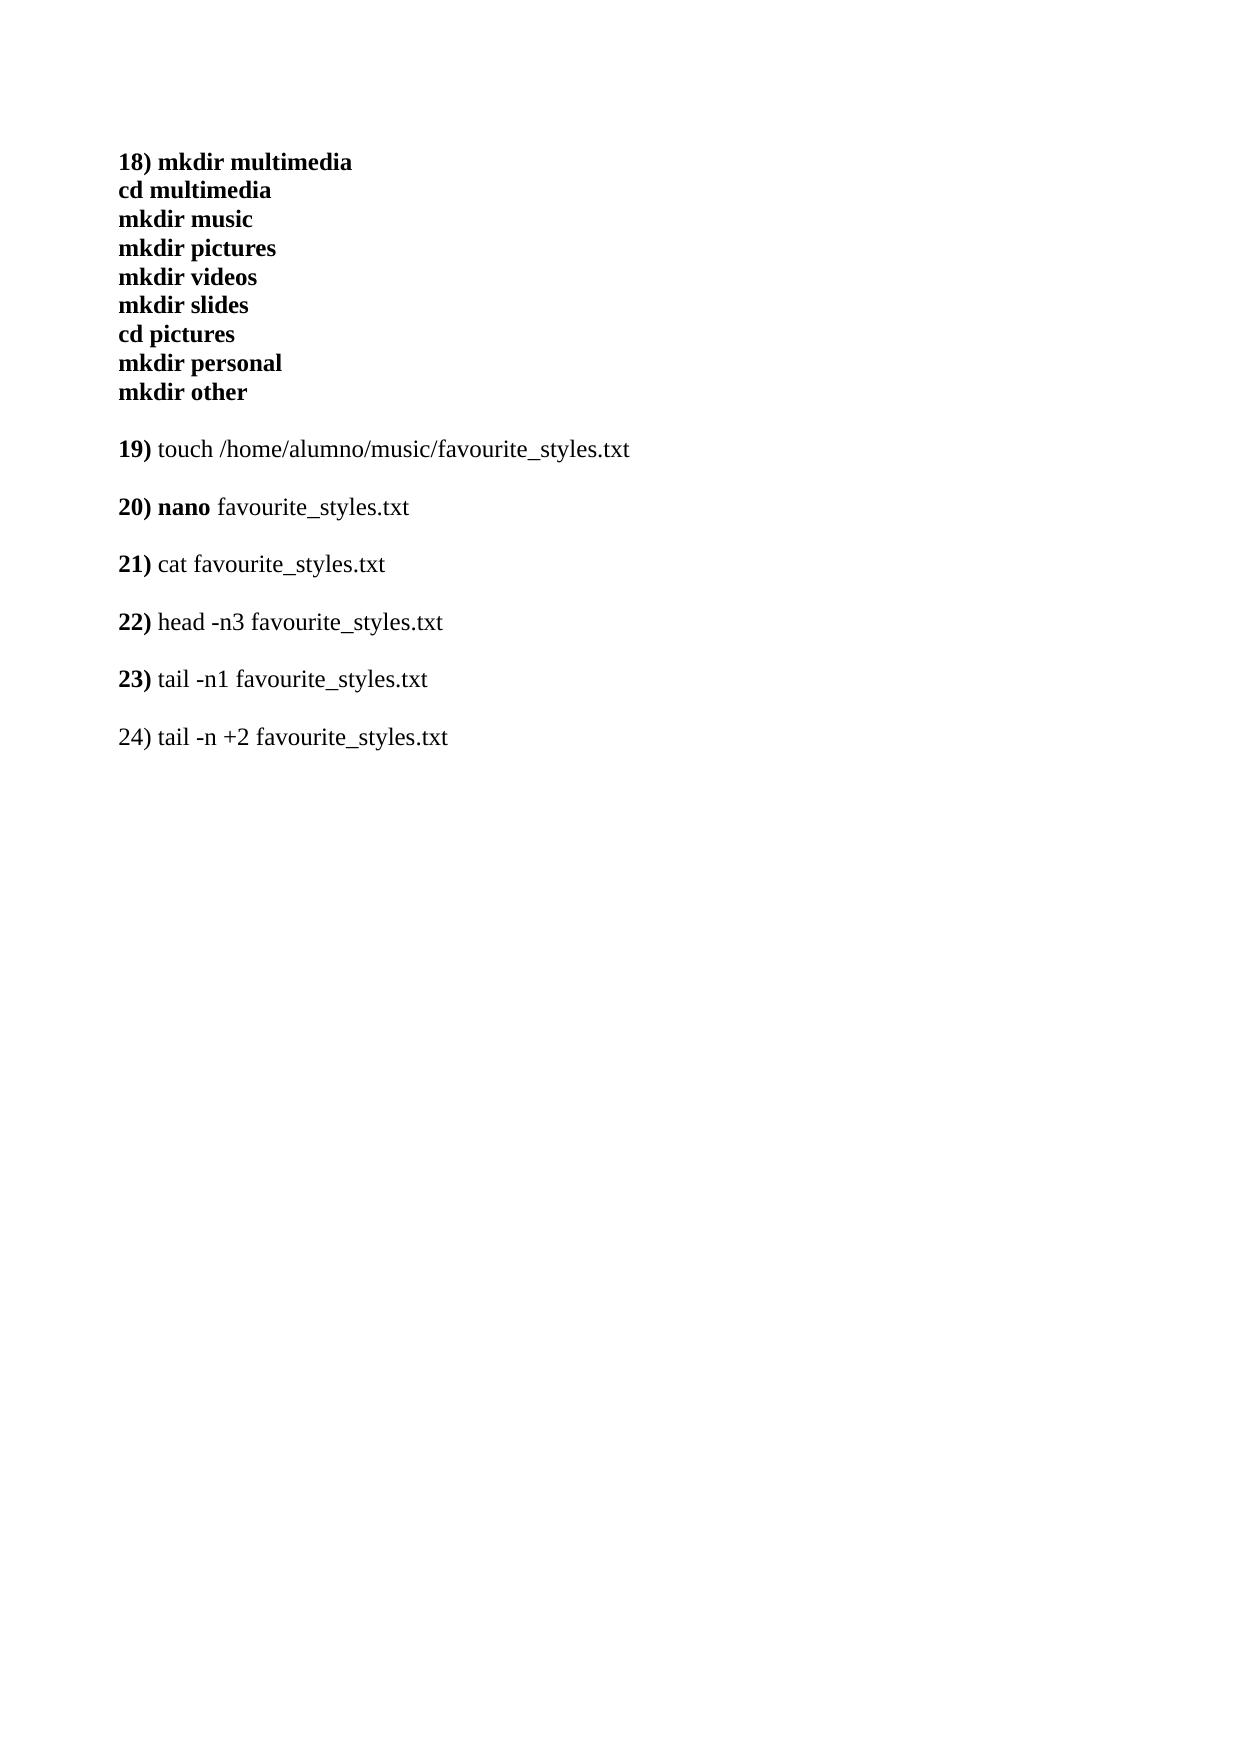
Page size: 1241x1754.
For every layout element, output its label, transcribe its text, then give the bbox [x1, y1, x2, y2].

text 24) tail -n +2 favourite_styles.txt [118, 722, 1122, 751]
text cd multimedia [118, 176, 1122, 204]
text mkdir music [118, 204, 1122, 233]
text 19) touch /home/alumno/music/favourite_styles.txt [118, 434, 1122, 463]
text mkdir personal [118, 348, 1122, 377]
text 22) head -n3 favourite_styles.txt [118, 607, 1122, 636]
text mkdir pictures [118, 233, 1122, 262]
text 20) nano favourite_styles.txt [118, 492, 1122, 521]
text 18) mkdir multimedia [118, 147, 1122, 176]
text 23) tail -n1 favourite_styles.txt [118, 664, 1122, 693]
text mkdir other [118, 377, 1122, 406]
text mkdir slides [118, 291, 1122, 319]
text 21) cat favourite_styles.txt [118, 549, 1122, 578]
text cd pictures [118, 319, 1122, 348]
text mkdir videos [118, 262, 1122, 291]
